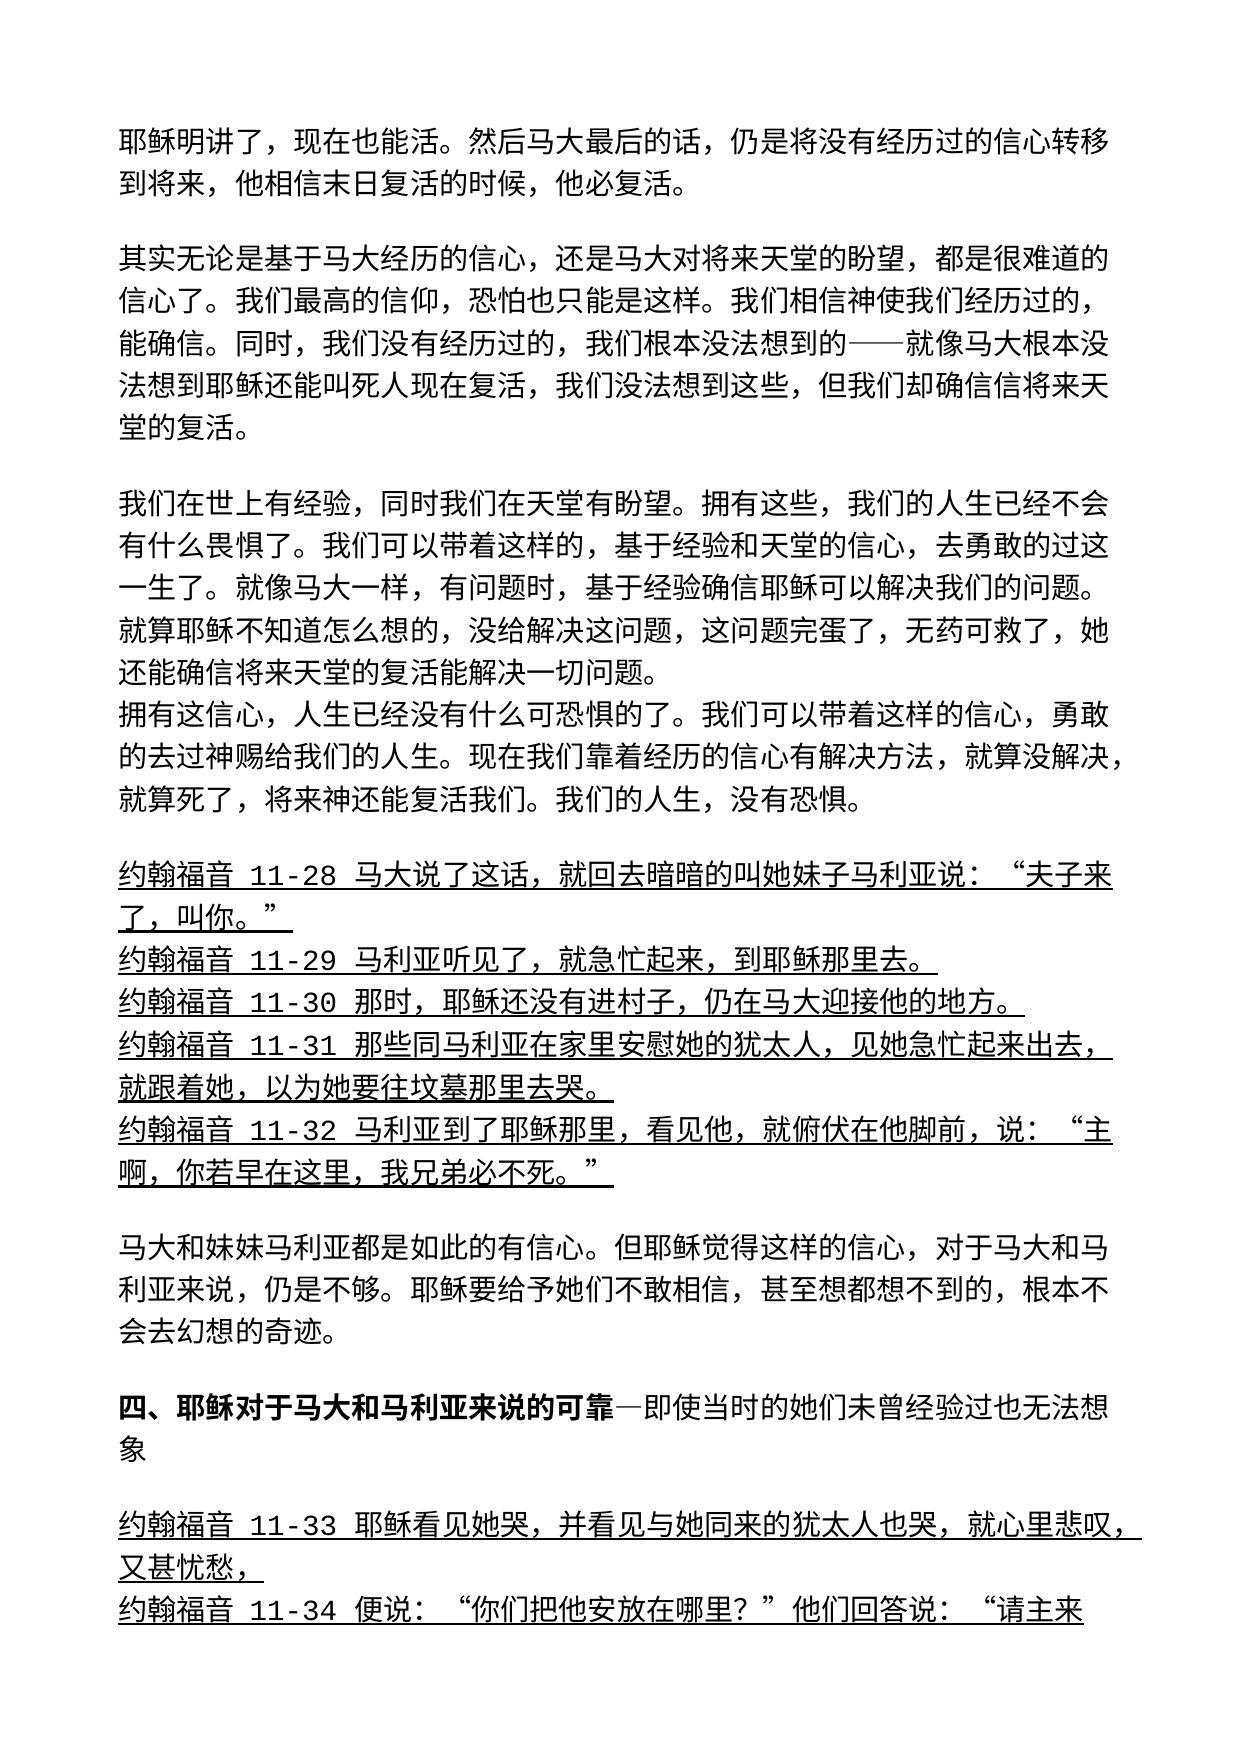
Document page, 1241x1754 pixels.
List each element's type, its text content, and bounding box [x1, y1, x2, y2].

text 拥有这信心，人生已经没有什么可恐惧的了。我们可以带着这样的信心，勇敢的去过神赐给我们的人生。现在我们靠着经历的信心有解决方法，就算没解决，就算死了，将来神还能复活我们。我们的人生，没有恐惧。 [118, 692, 1122, 818]
text 其实无论是基于马大经历的信心，还是马大对将来天堂的盼望，都是很难道的信心了。我们最高的信仰，恐怕也只能是这样。我们相信神使我们经历过的，能确信。同时，我们没有经历过的，我们根本没法想到的——就像马大根本没法想到耶稣还能叫死人现在复活，我们没法想到这些，但我们却确信信将来天堂的复活。 [118, 236, 1122, 447]
text 马大和妹妹马利亚都是如此的有信心。但耶稣觉得这样的信心，对于马大和马利亚来说，仍是不够。耶稣要给予她们不敢相信，甚至想都想不到的，根本不会去幻想的奇迹。 [118, 1224, 1122, 1351]
text 约翰福音 11-32 马利亚到了耶稣那里，看见他，就俯伏在他脚前，说：“主啊，你若早在这里，我兄弟必不死。” [118, 1107, 1122, 1191]
text 四、耶稣对于马大和马利亚来说的可靠—即使当时的她们未曾经验过也无法想象 [118, 1384, 1122, 1469]
text 我们在世上有经验，同时我们在天堂有盼望。拥有这些，我们的人生已经不会有什么畏惧了。我们可以带着这样的，基于经验和天堂的信心，去勇敢的过这一生了。就像马大一样，有问题时，基于经验确信耶稣可以解决我们的问题。就算耶稣不知道怎么想的，没给解决这问题，这问题完蛋了，无药可救了，她还能确信将来天堂的复活能解决一切问题。 [118, 480, 1122, 692]
text 约翰福音 11-30 那时，耶稣还没有进村子，仍在马大迎接他的地方。 [118, 979, 1122, 1022]
text 耶稣明讲了，现在也能活。然后马大最后的话，仍是将没有经历过的信心转移到将来，他相信末日复活的时候，他必复活。 [118, 118, 1122, 203]
text 约翰福音 11-33 耶稣看见她哭，并看见与她同来的犹太人也哭，就心里悲叹，又甚忧愁， [118, 1540, 1122, 1587]
text 约翰福音 11-34 便说：“你们把他安放在哪里？”他们回答说：“请主来 [118, 1587, 1122, 1629]
text 约翰福音 11-33 耶稣看见她哭，并看见与她同来的犹太人也哭，就心里悲叹，又甚忧愁， [118, 1502, 1122, 1538]
text 约翰福音 11-28 马大说了这话，就回去暗暗的叫她妹子马利亚说：“夫子来了，叫你。” [118, 852, 1122, 936]
text 约翰福音 11-29 马利亚听见了，就急忙起来，到耶稣那里去。 [118, 936, 1122, 979]
text 约翰福音 11-31 那些同马利亚在家里安慰她的犹太人，见她急忙起来出去，就跟着她，以为她要往坟墓那里去哭。 [118, 1022, 1122, 1107]
